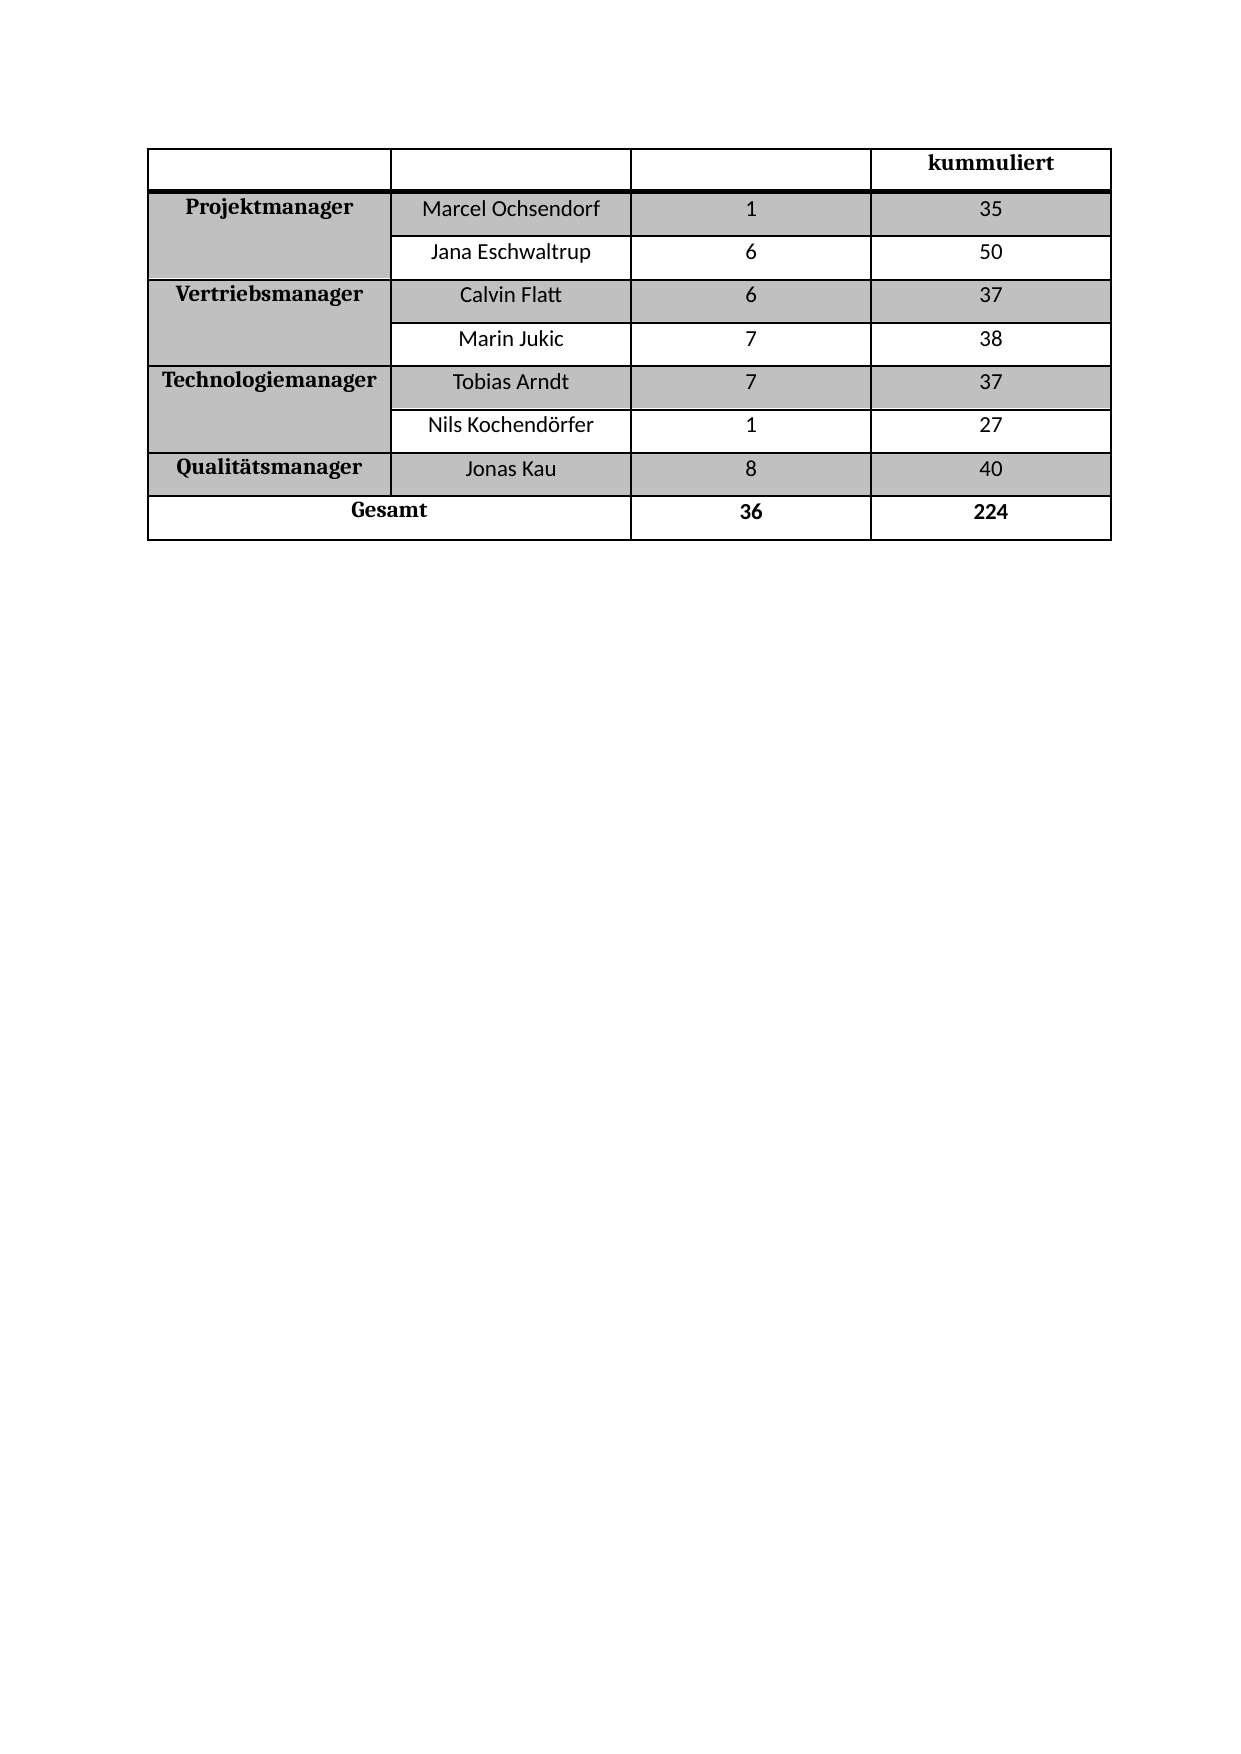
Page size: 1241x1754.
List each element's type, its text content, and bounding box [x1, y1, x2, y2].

table_cell Nils Kochendörfer [392, 411, 630, 452]
table_cell 37 [872, 281, 1110, 322]
table_header [149, 150, 390, 189]
table_cell Calvin Flatt [392, 281, 630, 322]
table_cell 27 [872, 411, 1110, 452]
table_cell 38 [872, 324, 1110, 365]
table_cell 40 [872, 454, 1110, 495]
table_cell Marcel Ochsendorf [392, 194, 630, 235]
table_cell 1 [632, 411, 870, 452]
table_cell Tobias Arndt [392, 367, 630, 408]
table_header [632, 150, 870, 189]
table_cell 224 [872, 497, 1110, 538]
table_cell 6 [632, 237, 870, 278]
table_cell Vertriebsmanager [149, 281, 390, 365]
table_cell 36 [632, 497, 870, 538]
table_cell 7 [632, 324, 870, 365]
table_cell 1 [632, 194, 870, 235]
table_cell 6 [632, 281, 870, 322]
table_header [392, 150, 630, 189]
table_cell 8 [632, 454, 870, 495]
table_cell 50 [872, 237, 1110, 278]
table_cell Projektmanager [149, 194, 390, 278]
table_cell 37 [872, 367, 1110, 408]
table_cell Technologiemanager [149, 367, 390, 452]
table_cell Marin Jukic [392, 324, 630, 365]
table_cell 35 [872, 194, 1110, 235]
table_cell Jana Eschwaltrup [392, 237, 630, 278]
table_cell Jonas Kau [392, 454, 630, 495]
table_cell Qualitätsmanager [149, 454, 390, 495]
table_cell 7 [632, 367, 870, 408]
table_header kummuliert [872, 150, 1110, 189]
table_cell Gesamt [149, 497, 630, 538]
